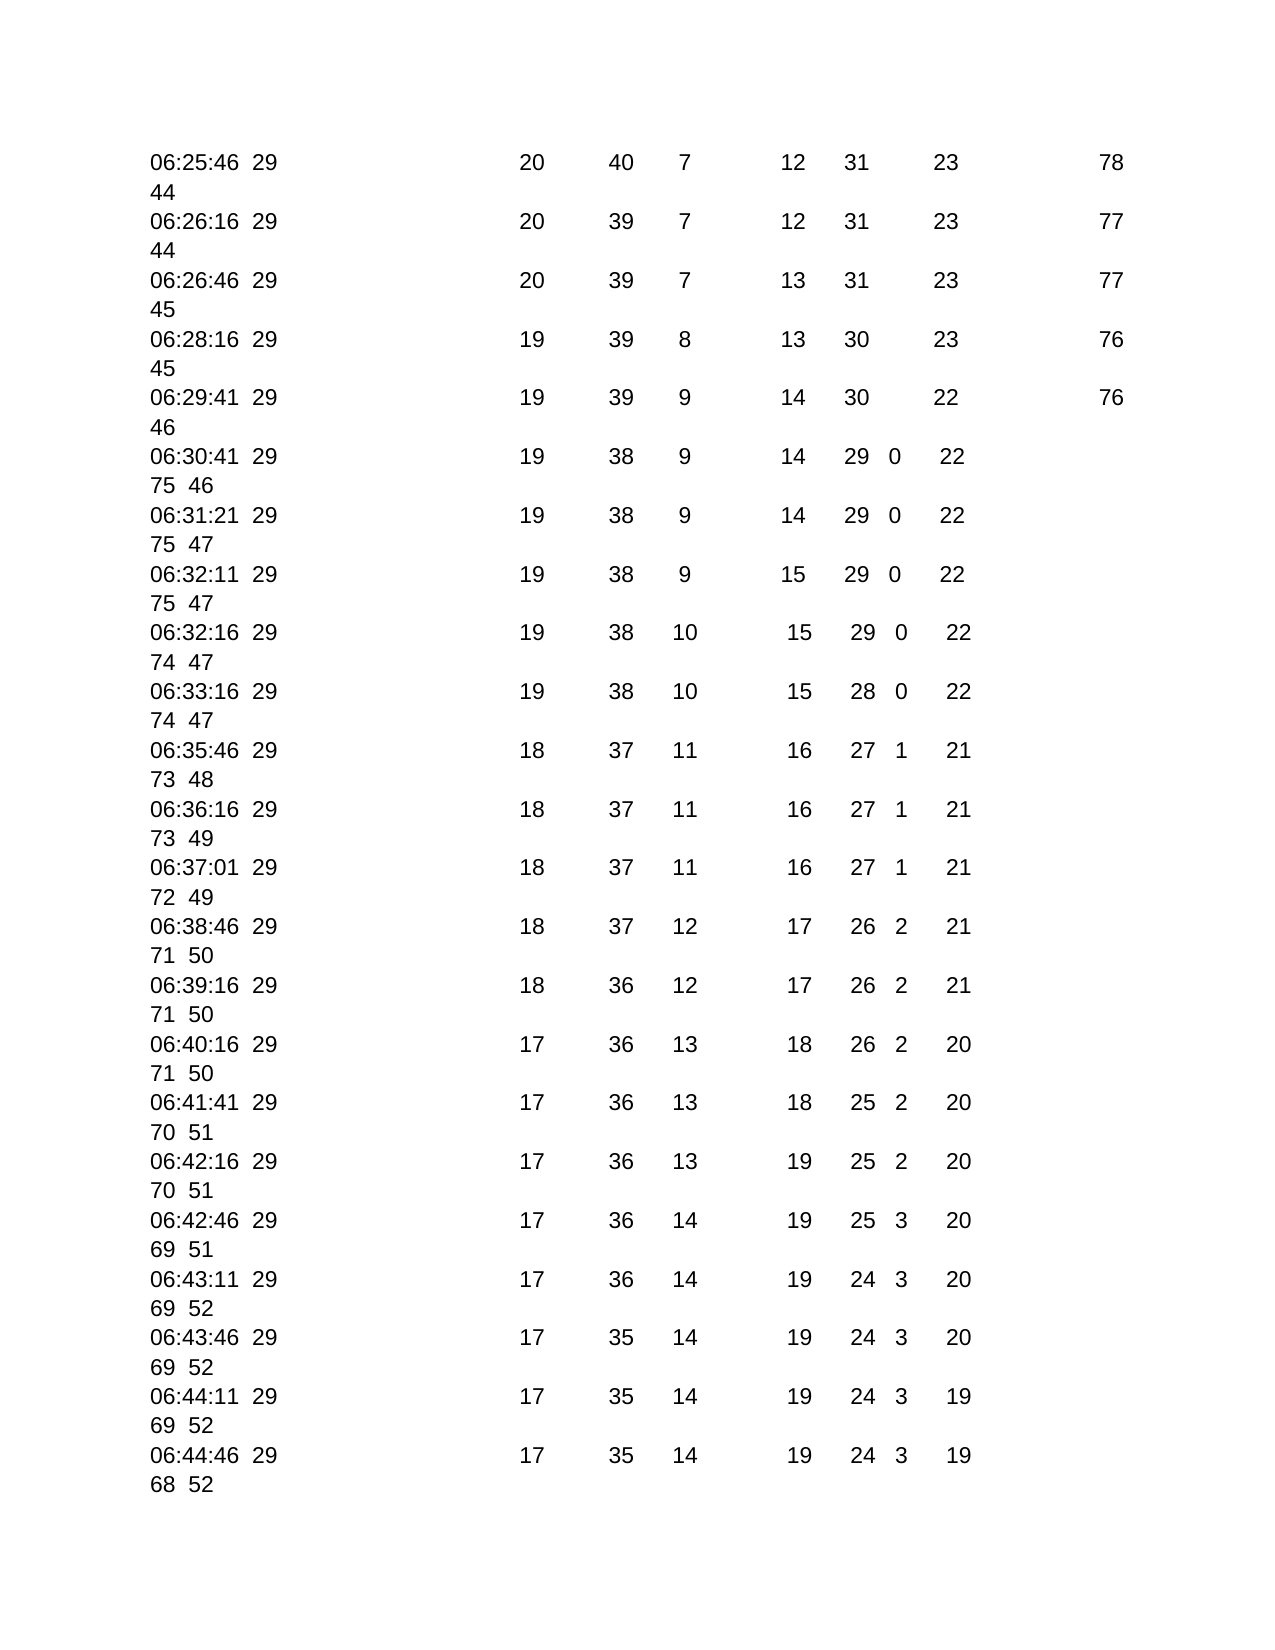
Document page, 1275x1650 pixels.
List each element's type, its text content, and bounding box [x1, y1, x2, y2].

text 06:40:16 29 17 36 13 18 26 2 20 71 50 [150, 1031, 1125, 1086]
text 06:32:16 29 19 38 10 15 29 0 22 74 47 [150, 620, 1125, 675]
text 06:39:16 29 18 36 12 17 26 2 21 71 50 [150, 972, 1125, 1027]
text 06:36:16 29 18 37 11 16 27 1 21 73 49 [150, 796, 1125, 851]
text 06:44:46 29 17 35 14 19 24 3 19 68 52 [150, 1442, 1125, 1497]
text 06:44:11 29 17 35 14 19 24 3 19 69 52 [150, 1384, 1125, 1439]
text 06:26:16 29 20 39 7 12 31 23 77 44 [150, 209, 1125, 264]
text 06:43:11 29 17 36 14 19 24 3 20 69 52 [150, 1266, 1125, 1321]
text 06:26:46 29 20 39 7 13 31 23 77 45 [150, 267, 1125, 322]
text 06:28:16 29 19 39 8 13 30 23 76 45 [150, 326, 1125, 381]
text 06:33:16 29 19 38 10 15 28 0 22 74 47 [150, 679, 1125, 734]
text 06:37:01 29 18 37 11 16 27 1 21 72 49 [150, 855, 1125, 910]
text 06:38:46 29 18 37 12 17 26 2 21 71 50 [150, 914, 1125, 969]
text 06:42:46 29 17 36 14 19 25 3 20 69 51 [150, 1207, 1125, 1262]
text 06:32:11 29 19 38 9 15 29 0 22 75 47 [150, 561, 1125, 616]
text 06:25:46 29 20 40 7 12 31 23 78 44 [150, 150, 1125, 205]
text 06:29:41 29 19 39 9 14 30 22 76 46 [150, 385, 1125, 440]
text 06:31:21 29 19 38 9 14 29 0 22 75 47 [150, 502, 1125, 557]
text 06:35:46 29 18 37 11 16 27 1 21 73 48 [150, 737, 1125, 792]
text 06:30:41 29 19 38 9 14 29 0 22 75 46 [150, 444, 1125, 499]
text 06:42:16 29 17 36 13 19 25 2 20 70 51 [150, 1149, 1125, 1204]
text 06:41:41 29 17 36 13 18 25 2 20 70 51 [150, 1090, 1125, 1145]
text 06:43:46 29 17 35 14 19 24 3 20 69 52 [150, 1325, 1125, 1380]
